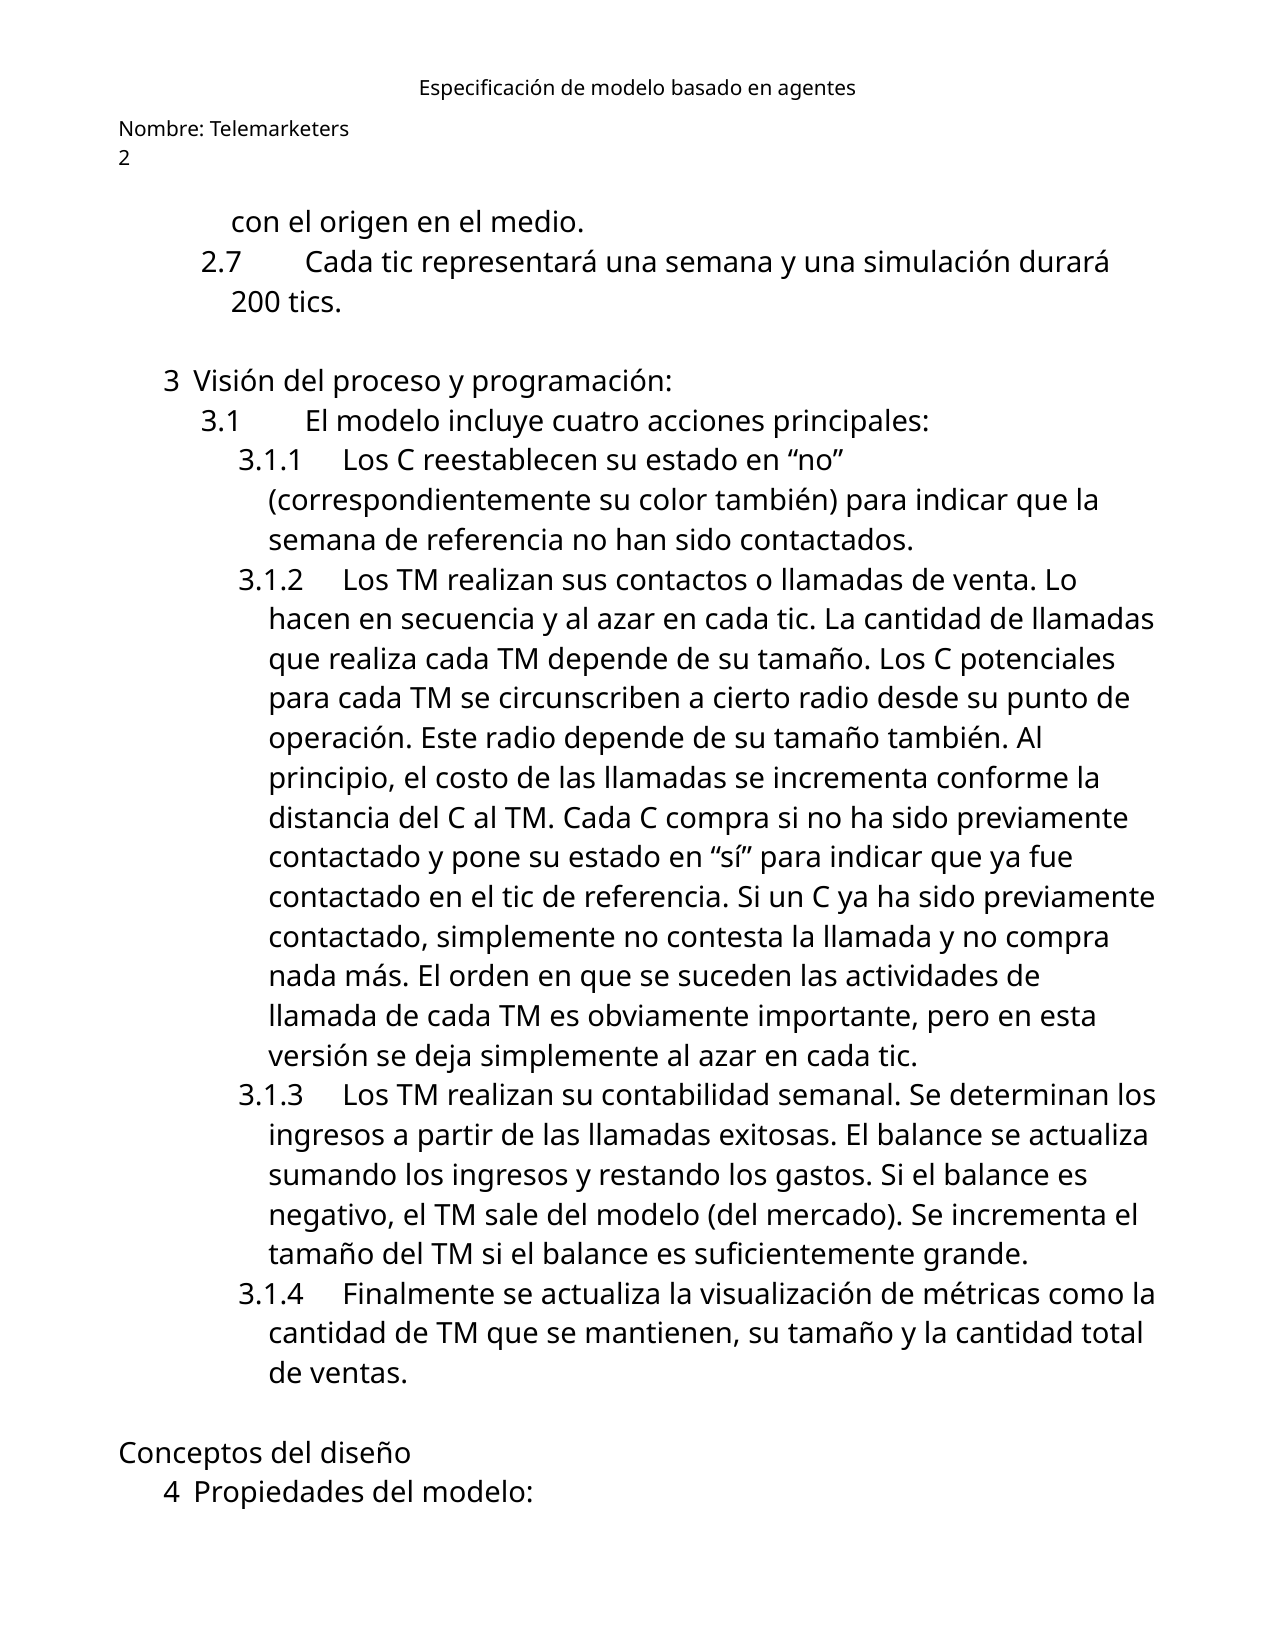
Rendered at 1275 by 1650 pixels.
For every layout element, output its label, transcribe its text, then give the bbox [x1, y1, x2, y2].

list con el origen en el medio. [193, 202, 1157, 241]
text Conceptos del diseño [118, 1432, 1157, 1472]
list Propiedades del modelo: [156, 1472, 1157, 1511]
list El modelo incluye cuatro acciones principales: [193, 400, 1157, 440]
list Finalmente se actualiza la visualización de métricas como la cantidad de TM que se mantienen, su tamaño y la cantidad total de ventas. [231, 1273, 1157, 1392]
list Los TM realizan sus contactos o llamadas de venta. Lo hacen en secuencia y al azar en cada tic. La cantidad de llamadas que realiza cada TM depende de su tamaño. Los C potenciales para cada TM se circunscriben a cierto radio desde su punto de operación. Este radio depende de su tamaño también. Al principio, el costo de las llamadas se incrementa conforme la distancia del C al TM. Cada C compra si no ha sido previamente contactado y pone su estado en “sí” para indicar que ya fue contactado en el tic de referencia. Si un C ya ha sido previamente contactado, simplemente no contesta la llamada y no compra nada más. El orden en que se suceden las actividades de llamada de cada TM es obviamente importante, pero en esta versión se deja simplemente al azar en cada tic. [231, 559, 1157, 1075]
list Los TM realizan su contabilidad semanal. Se determinan los ingresos a partir de las llamadas exitosas. El balance se actualiza sumando los ingresos y restando los gastos. Si el balance es negativo, el TM sale del modelo (del mercado). Se incrementa el tamaño del TM si el balance es suficientemente grande. [231, 1075, 1157, 1273]
list Visión del proceso y programación: [156, 360, 1157, 400]
list Cada tic representará una semana y una simulación durará 200 tics. [193, 241, 1157, 321]
list Los C reestablecen su estado en “no” (correspondientemente su color también) para indicar que la semana de referencia no han sido contactados. [231, 440, 1157, 559]
